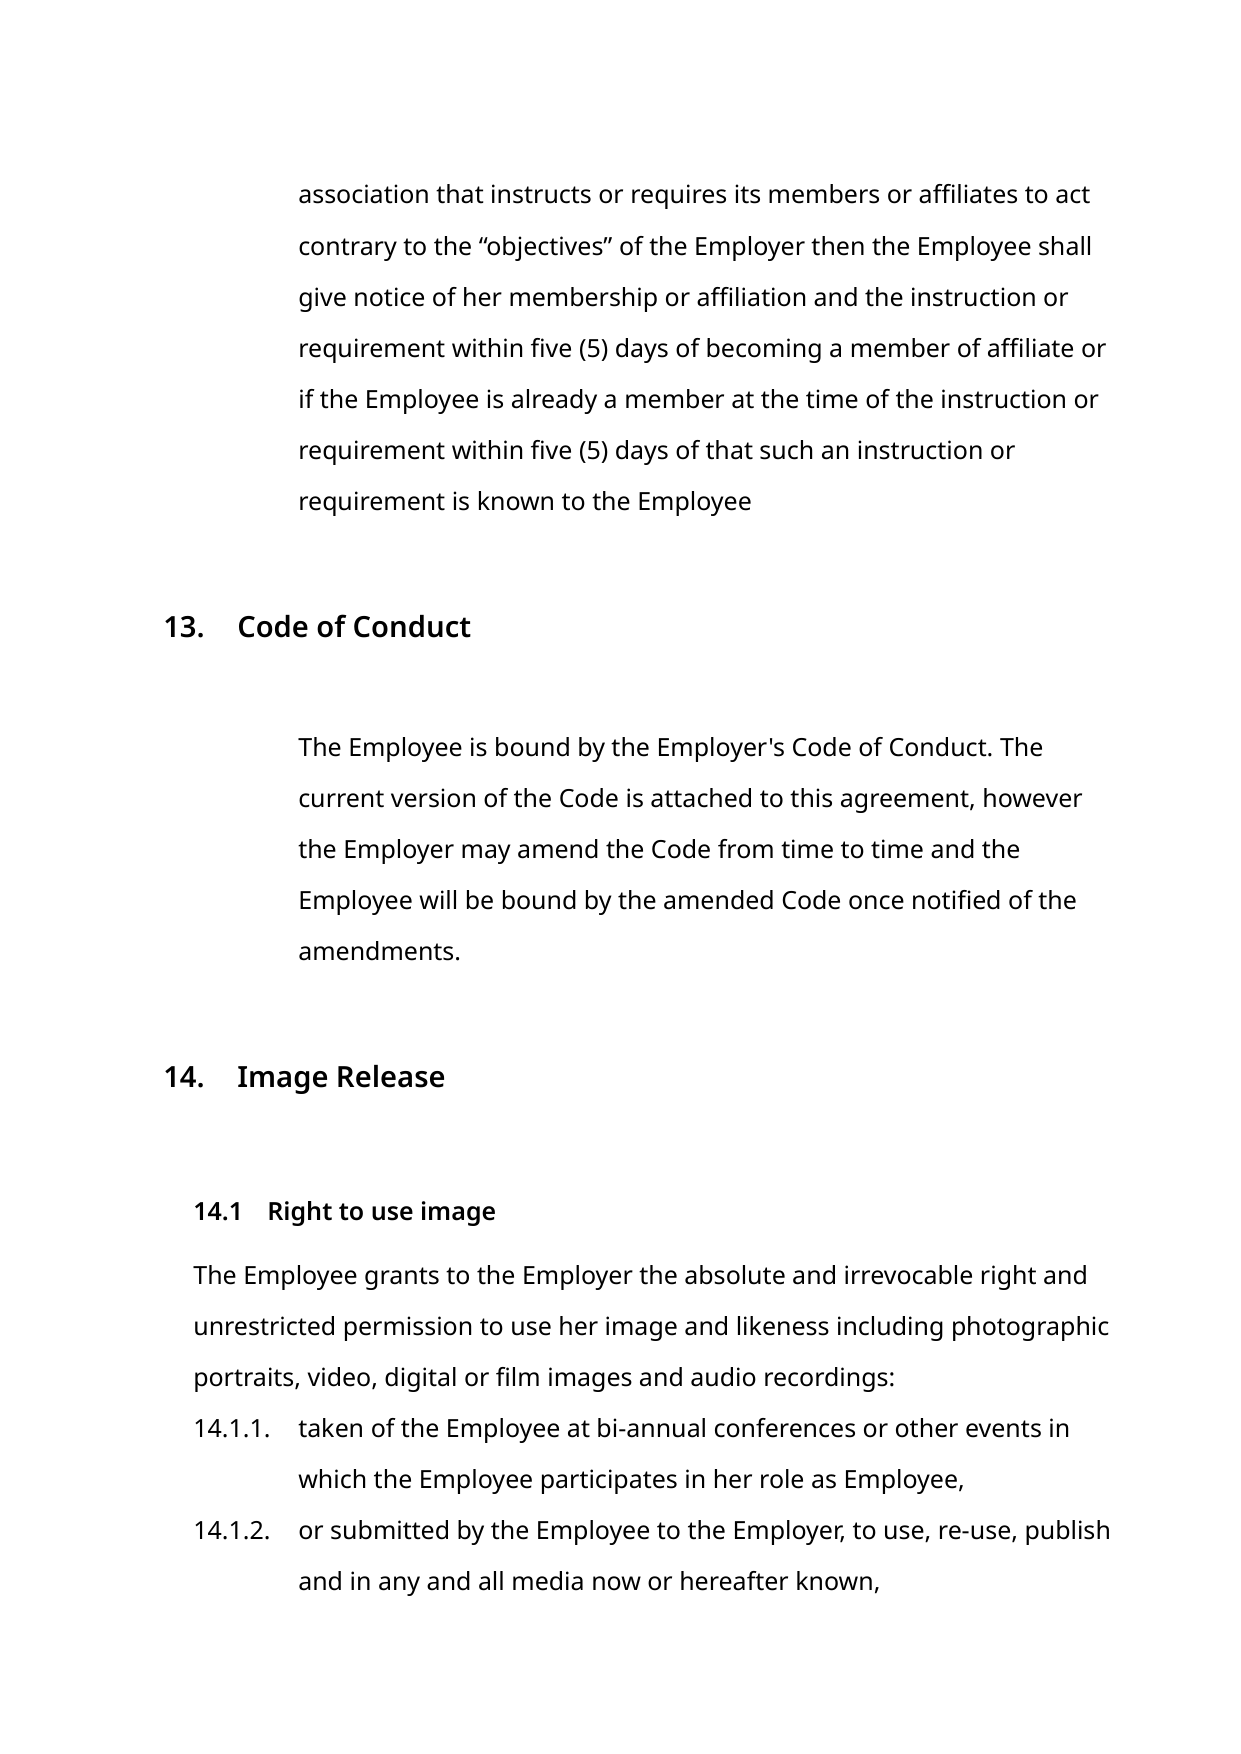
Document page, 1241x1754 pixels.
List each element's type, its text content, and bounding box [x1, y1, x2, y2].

subtitle Right to use image [193, 1194, 1122, 1228]
list taken of the Employee at bi-annual conferences or other events in which the Employee participates in her role as Employee, [193, 1411, 1122, 1496]
subtitle Code of Conduct [163, 606, 1122, 646]
list The Employee is bound by the Employer's Code of Conduct. The current version of the Code is attached to this agreement, however the Employer may amend the Code from time to time and the Employee will be bound by the amended Code once notified of the amendments. [193, 729, 1122, 967]
subtitle Image Release [163, 1056, 1122, 1096]
list or submitted by the Employee to the Employer, to use, re-use, publish and in any and all media now or hereafter known, [193, 1513, 1122, 1598]
list association that instructs or requires its members or affiliates to act contrary to the “objectives” of the Employer then the Employee shall give notice of her membership or affiliation and the instruction or requirement within five (5) days of becoming a member of affiliate or if the Employee is already a member at the time of the instruction or requirement within five (5) days of that such an instruction or requirement is known to the Employee [193, 177, 1122, 517]
text The Employee grants to the Employer the absolute and irrevocable right and unrestricted permission to use her image and likeness including photographic portraits, video, digital or film images and audio recordings: [193, 1257, 1122, 1394]
